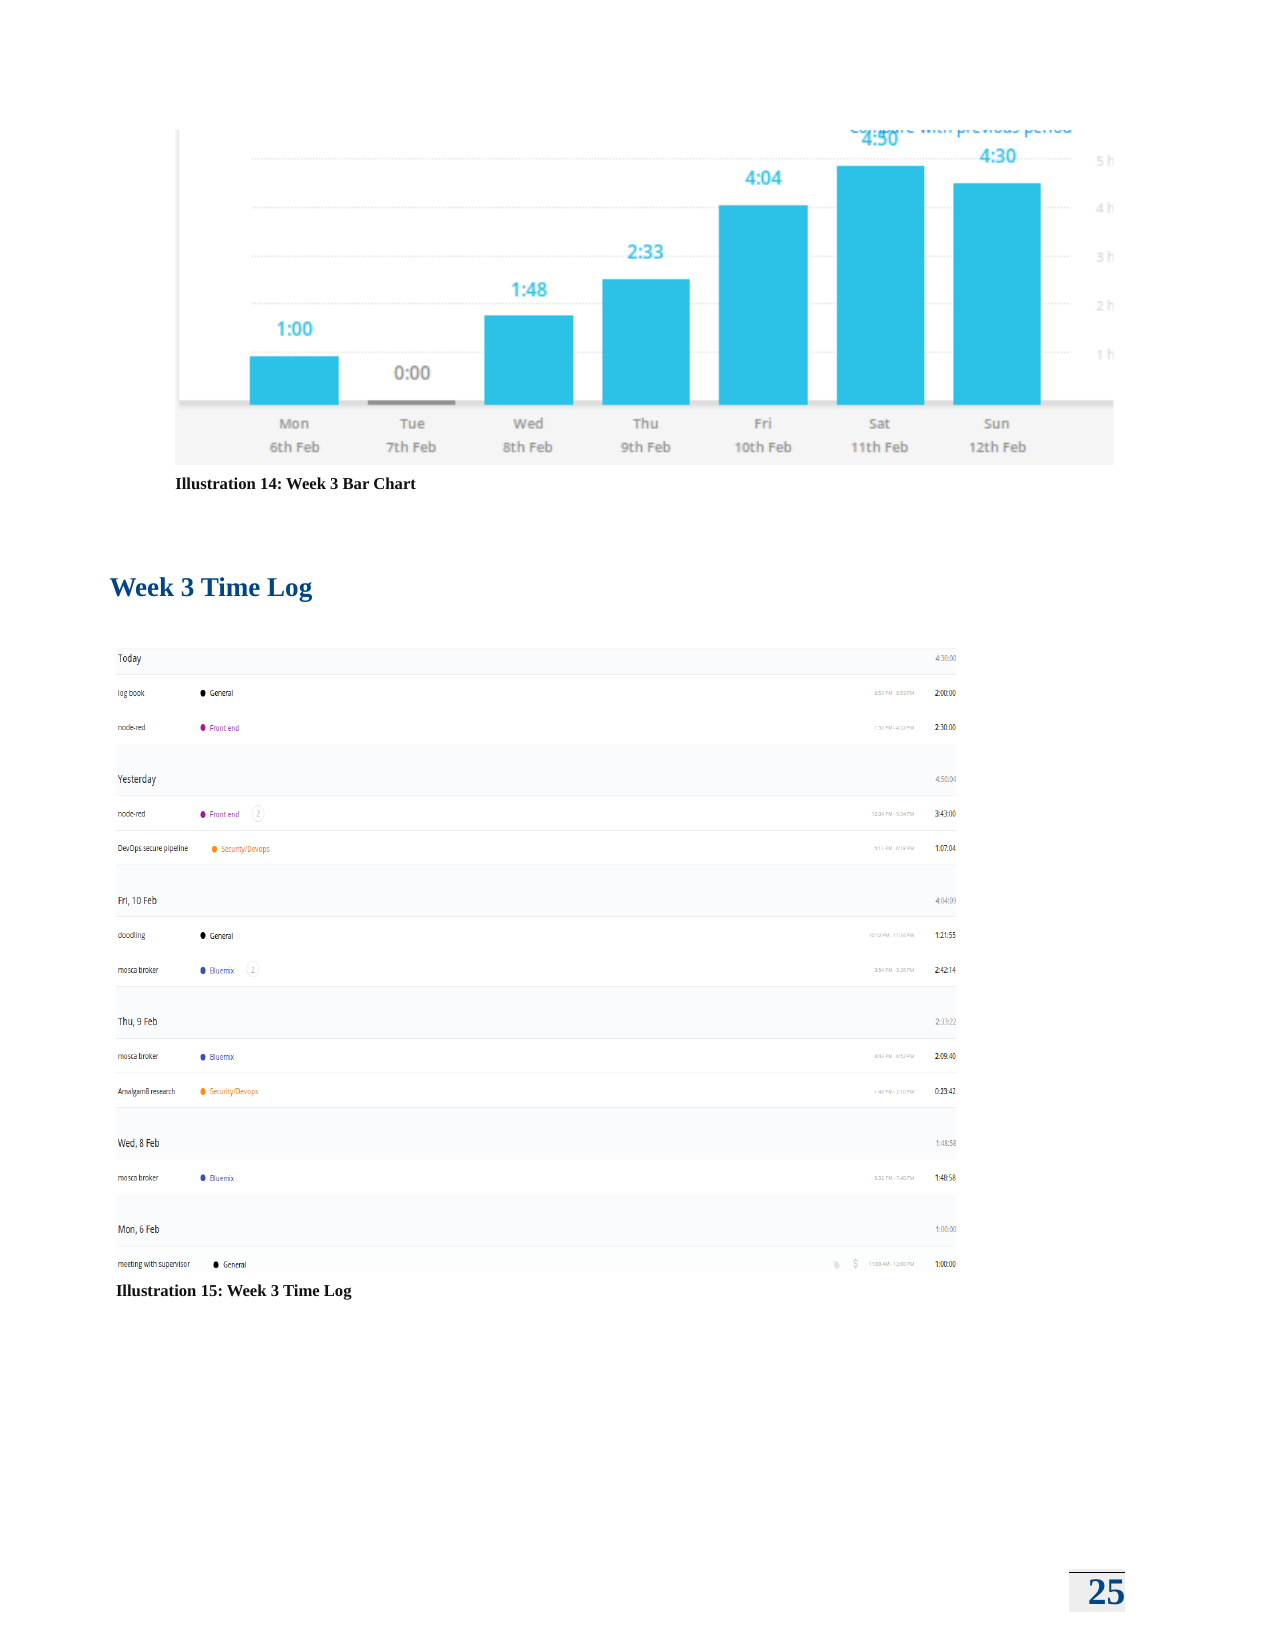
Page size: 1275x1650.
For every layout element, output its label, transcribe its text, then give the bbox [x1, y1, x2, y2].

picture [115, 648, 957, 1271]
text Illustration 14: Week 3 Bar Chart [175, 465, 1113, 493]
subtitle Week 3 Time Log [109, 571, 1125, 602]
picture [175, 130, 1114, 465]
text Illustration 15: Week 3 Time Log [116, 649, 1202, 1299]
subtitle [77, 636, 1202, 1434]
